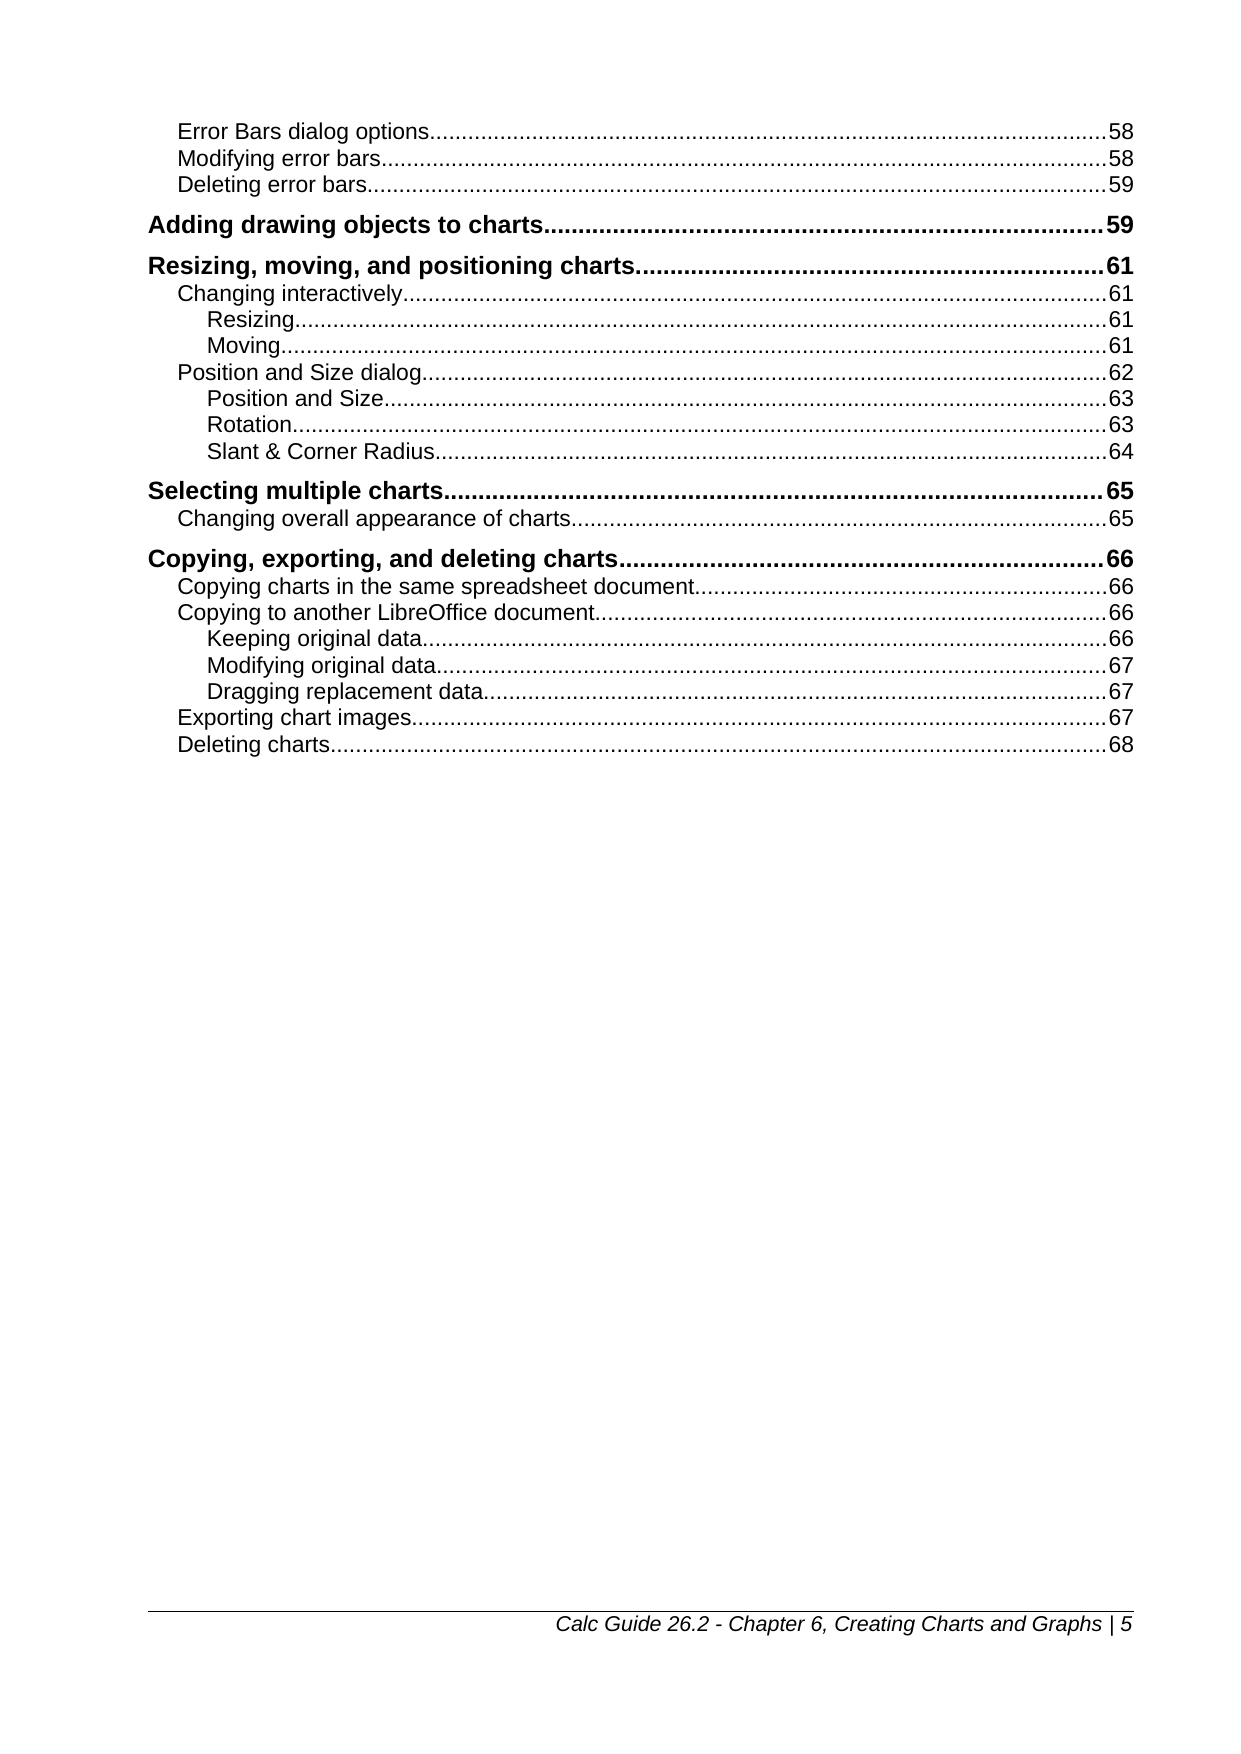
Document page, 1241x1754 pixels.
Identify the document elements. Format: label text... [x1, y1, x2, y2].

text Position and Size 63 [207, 385, 1134, 411]
text Keeping original data 66 [207, 625, 1134, 652]
text Modifying error bars 58 [177, 144, 1134, 171]
text Adding drawing objects to charts 59 [148, 209, 1134, 238]
text Dragging replacement data 67 [207, 678, 1134, 704]
text Changing interactively 61 [177, 279, 1134, 306]
text Slant & Corner Radius 64 [207, 438, 1134, 464]
text Modifying original data 67 [207, 652, 1134, 678]
text Error Bars dialog options 58 [177, 118, 1134, 144]
text Copying, exporting, and deleting charts 66 [148, 544, 1134, 573]
text Exporting chart images 67 [177, 704, 1134, 731]
text Rotation 63 [207, 411, 1134, 438]
text Selecting multiple charts 65 [148, 476, 1134, 505]
text Position and Size dialog 62 [177, 358, 1134, 385]
text Resizing, moving, and positioning charts. 61 [148, 251, 1134, 279]
text Moving 61 [207, 332, 1134, 358]
text Deleting charts 68 [177, 731, 1134, 757]
text Resizing 61 [207, 306, 1134, 332]
text Copying charts in the same spreadsheet document 66 [177, 573, 1134, 599]
text Copying to another LibreOffice document 66 [177, 599, 1134, 625]
text Deleting error bars 59 [177, 171, 1134, 197]
text Changing overall appearance of charts 65 [177, 505, 1134, 531]
